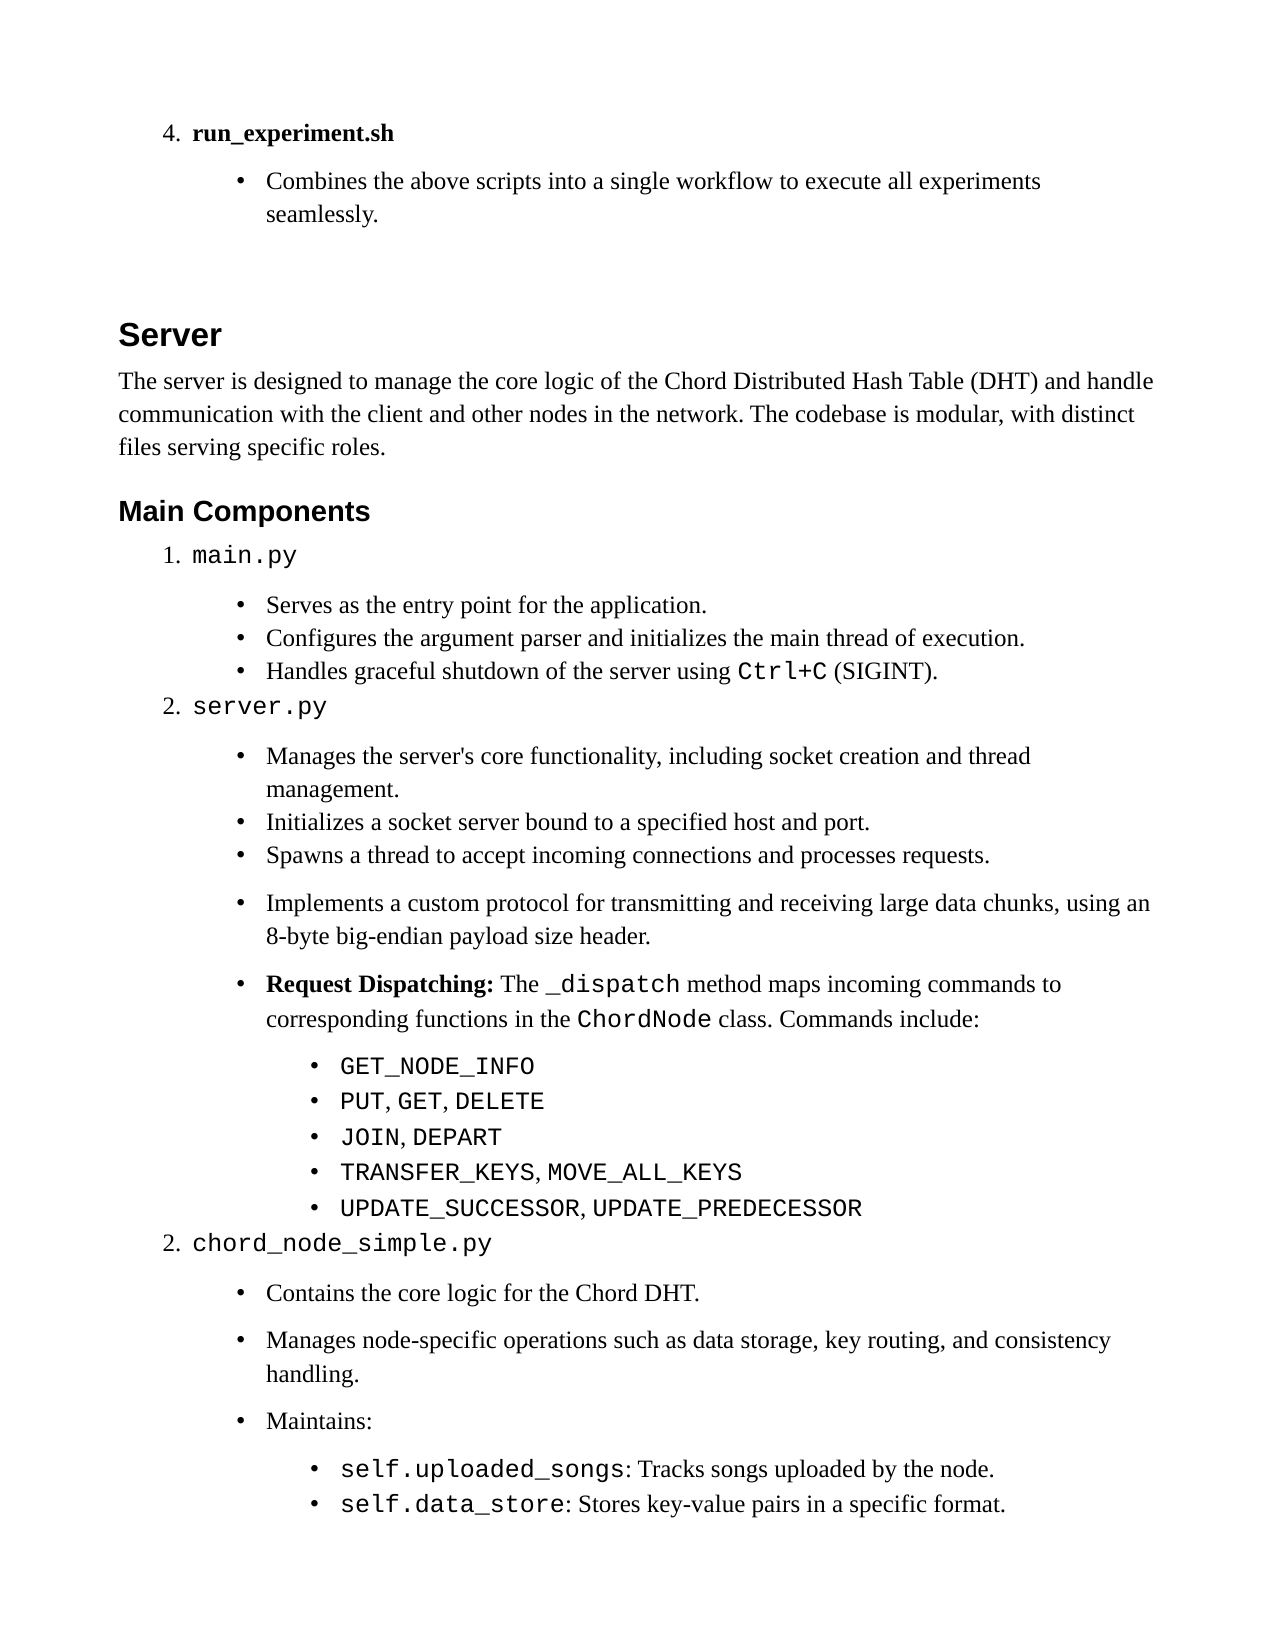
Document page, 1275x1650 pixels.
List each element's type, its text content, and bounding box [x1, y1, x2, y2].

list server.py [162, 691, 1157, 722]
list Handles graceful shutdown of the server using Ctrl+C (SIGINT). [236, 656, 1157, 687]
list self.data_store: Stores key-value pairs in a specific format. [310, 1489, 1157, 1520]
list Serves as the entry point for the application. [236, 590, 1157, 619]
list run_experiment.sh [162, 118, 1157, 147]
list Initializes a socket server bound to a specified host and port. [236, 807, 1157, 836]
list JOIN, DEPART [310, 1122, 1157, 1153]
list self.uploaded_songs: Tracks songs uploaded by the node. [310, 1454, 1157, 1485]
list TRANSFER_KEYS, MOVE_ALL_KEYS [310, 1157, 1157, 1188]
list GET_NODE_INFO [310, 1054, 1157, 1082]
list Manages node-specific operations such as data storage, key routing, and consistency handling. [236, 1326, 1157, 1387]
list Maintains: [236, 1406, 1157, 1435]
list main.py [162, 540, 1157, 571]
text The server is designed to manage the core logic of the Chord Distributed Hash Table (DHT) and handle communication with the client and other nodes in the network. The codebase is modular, with distinct files serving specific roles. [118, 366, 1157, 461]
list chord_node_simple.py [162, 1228, 1157, 1259]
list Request Dispatching: The _dispatch method maps incoming commands to corresponding functions in the ChordNode class. Commands include: [236, 969, 1157, 1035]
subtitle Main Components [118, 494, 1157, 527]
list Implements a custom protocol for transmitting and receiving large data chunks, using an 8-byte big-endian payload size header. [236, 888, 1157, 950]
list Spawns a thread to accept incoming connections and processes requests. [236, 841, 1157, 869]
list Configures the argument parser and initializes the main thread of execution. [236, 623, 1157, 652]
list PUT, GET, DELETE [310, 1086, 1157, 1117]
list UPDATE_SUCCESSOR, UPDATE_PREDECESSOR [310, 1193, 1157, 1223]
list Contains the core logic for the Chord DHT. [236, 1278, 1157, 1307]
list Manages the server's core functionality, including socket creation and thread management. [236, 741, 1157, 803]
subtitle Server [118, 315, 1157, 353]
list Combines the above scripts into a single workflow to execute all experiments seamlessly. [236, 166, 1157, 227]
